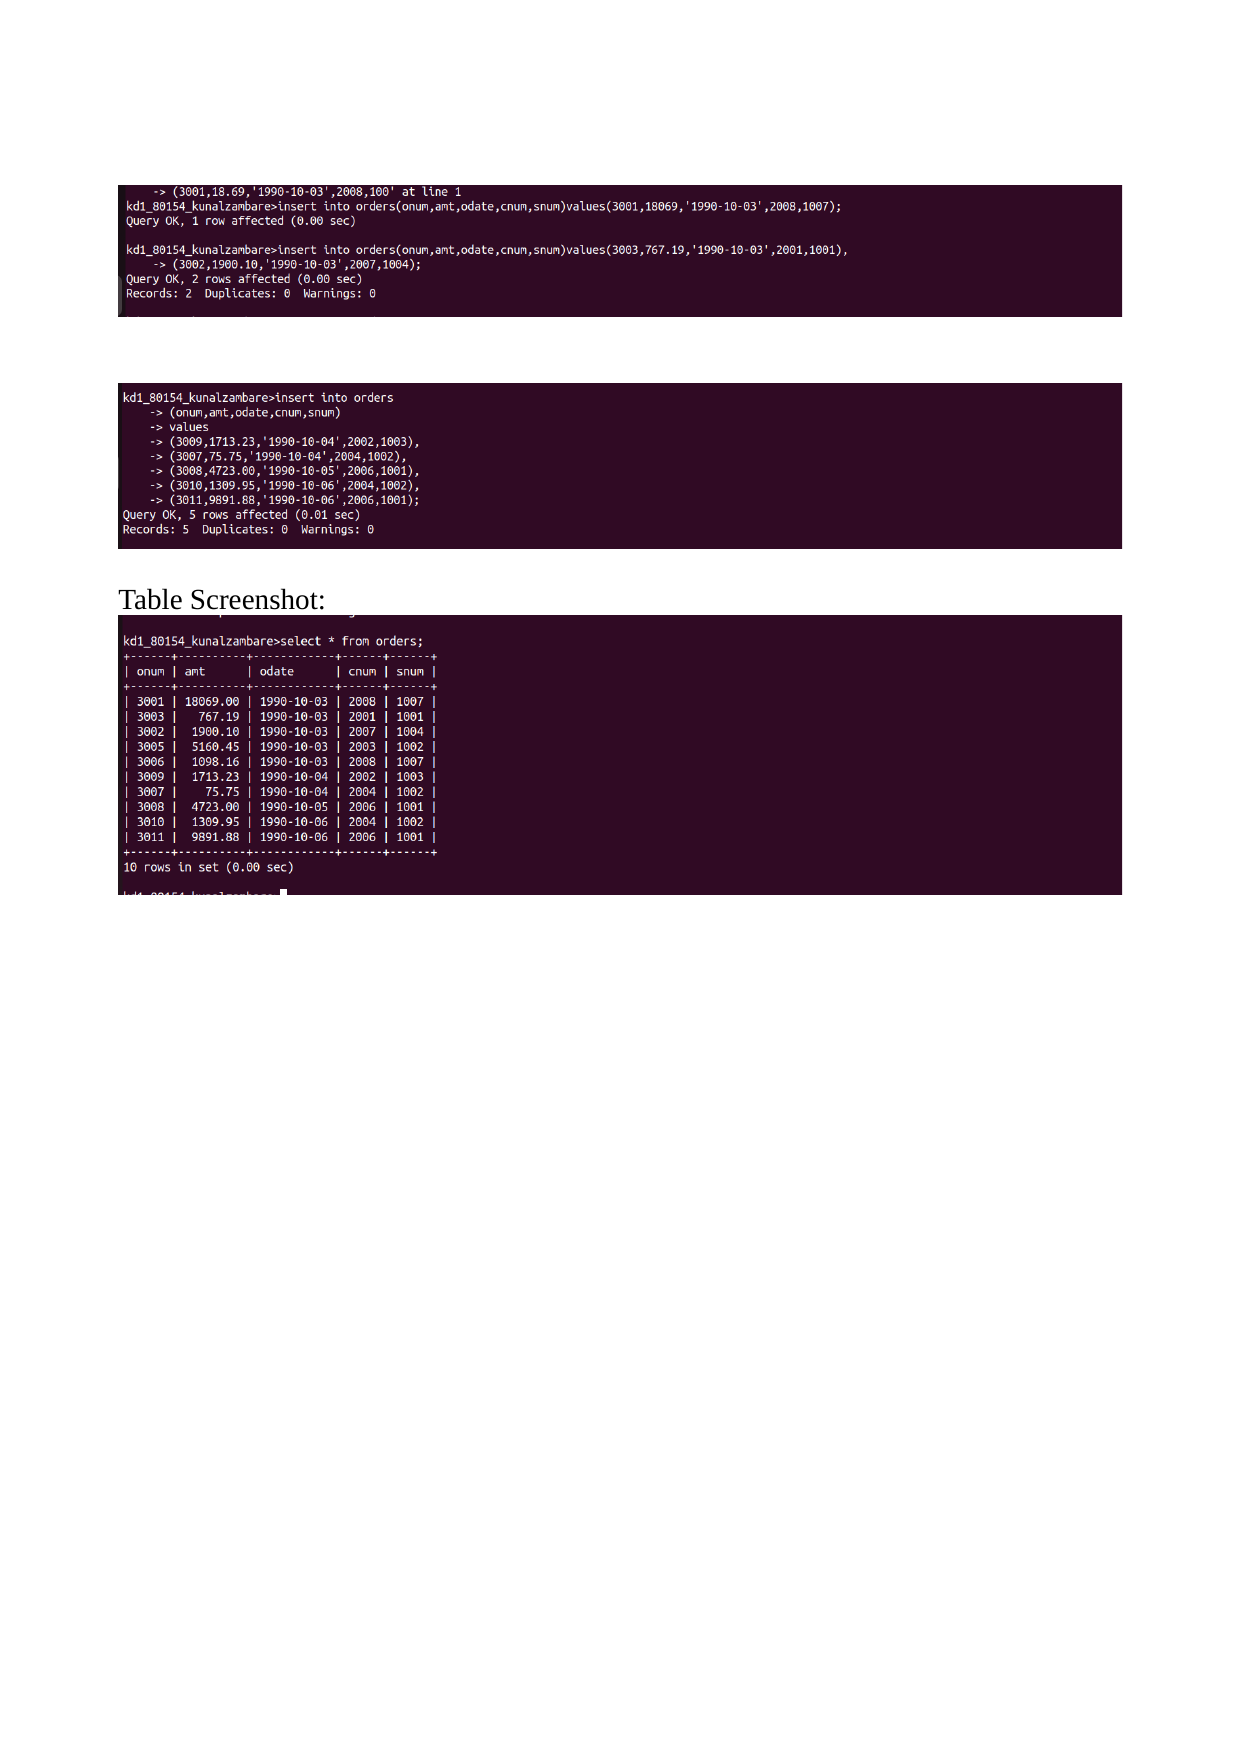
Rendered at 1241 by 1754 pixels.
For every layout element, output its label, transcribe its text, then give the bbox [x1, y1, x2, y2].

picture [118, 615, 1123, 895]
picture [118, 383, 1123, 549]
text Table Screenshot: [118, 582, 1122, 615]
picture [118, 185, 1123, 317]
